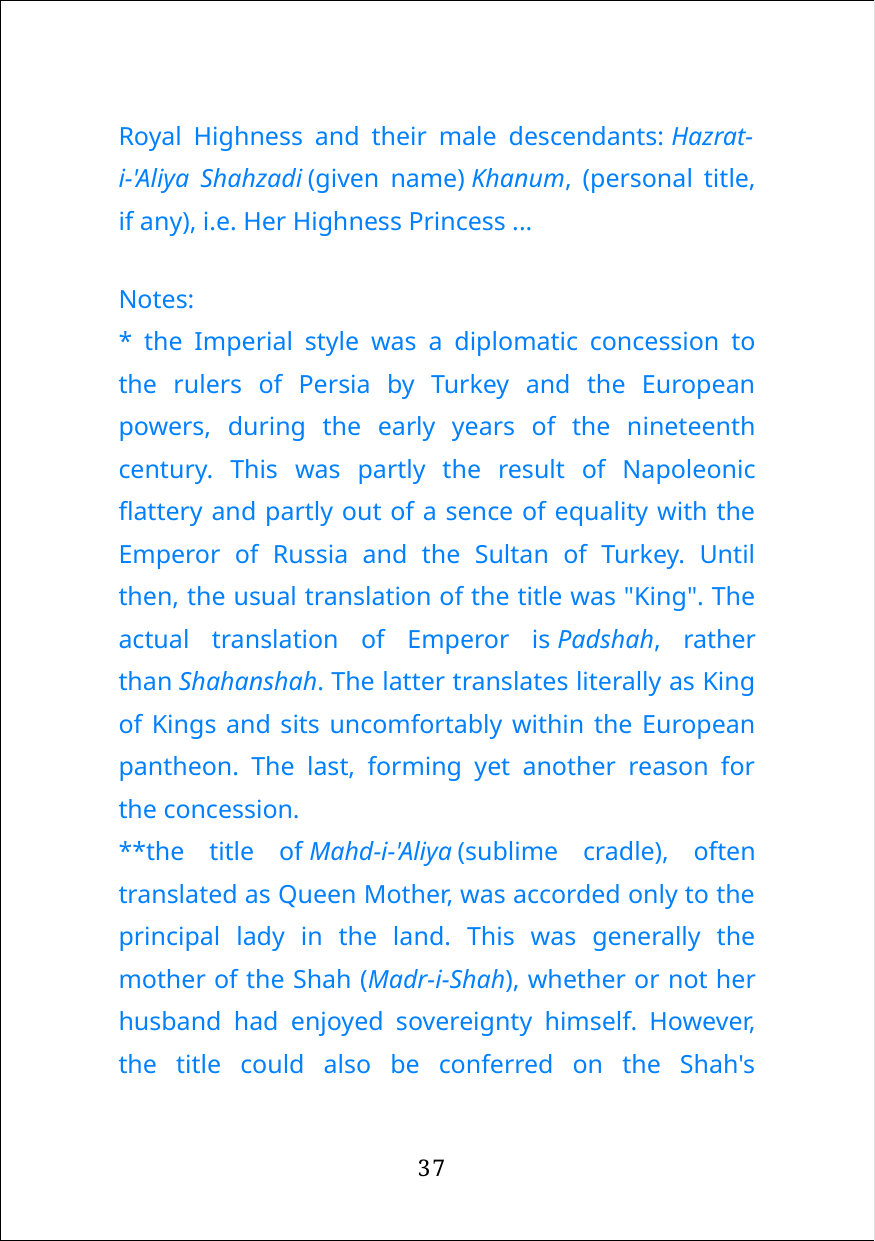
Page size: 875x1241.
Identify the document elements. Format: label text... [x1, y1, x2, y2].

text Royal Highness and their male descendants: Hazrat-i-'Aliya Shahzadi (given name) Khanum, (personal title, if any), i.e. Her Highness Princess ... Notes: * the Imperial style was a diplomatic concession to the rulers of Persia by Turkey and the European powers, during the early years of the nineteenth century. This was partly the result of Napoleonic flattery and partly out of a sence of equality with the Emperor of Russia and the Sultan of Turkey. Until then, the usual translation of the title was "King". The actual translation of Emperor is Padshah, rather than Shahanshah. The latter translates literally as King of Kings and sits uncomfortably within the European pantheon. The last, forming yet another reason for the concession. **the title of Mahd-i-'Aliya (sublime cradle), often translated as Queen Mother, was accorded only to the principal lady in the land. This was generally the mother of the Shah (Madr-i-Shah), whether or not her husband had enjoyed sovereignty himself. However, the title could also be conferred on the Shah's [118, 118, 756, 1080]
